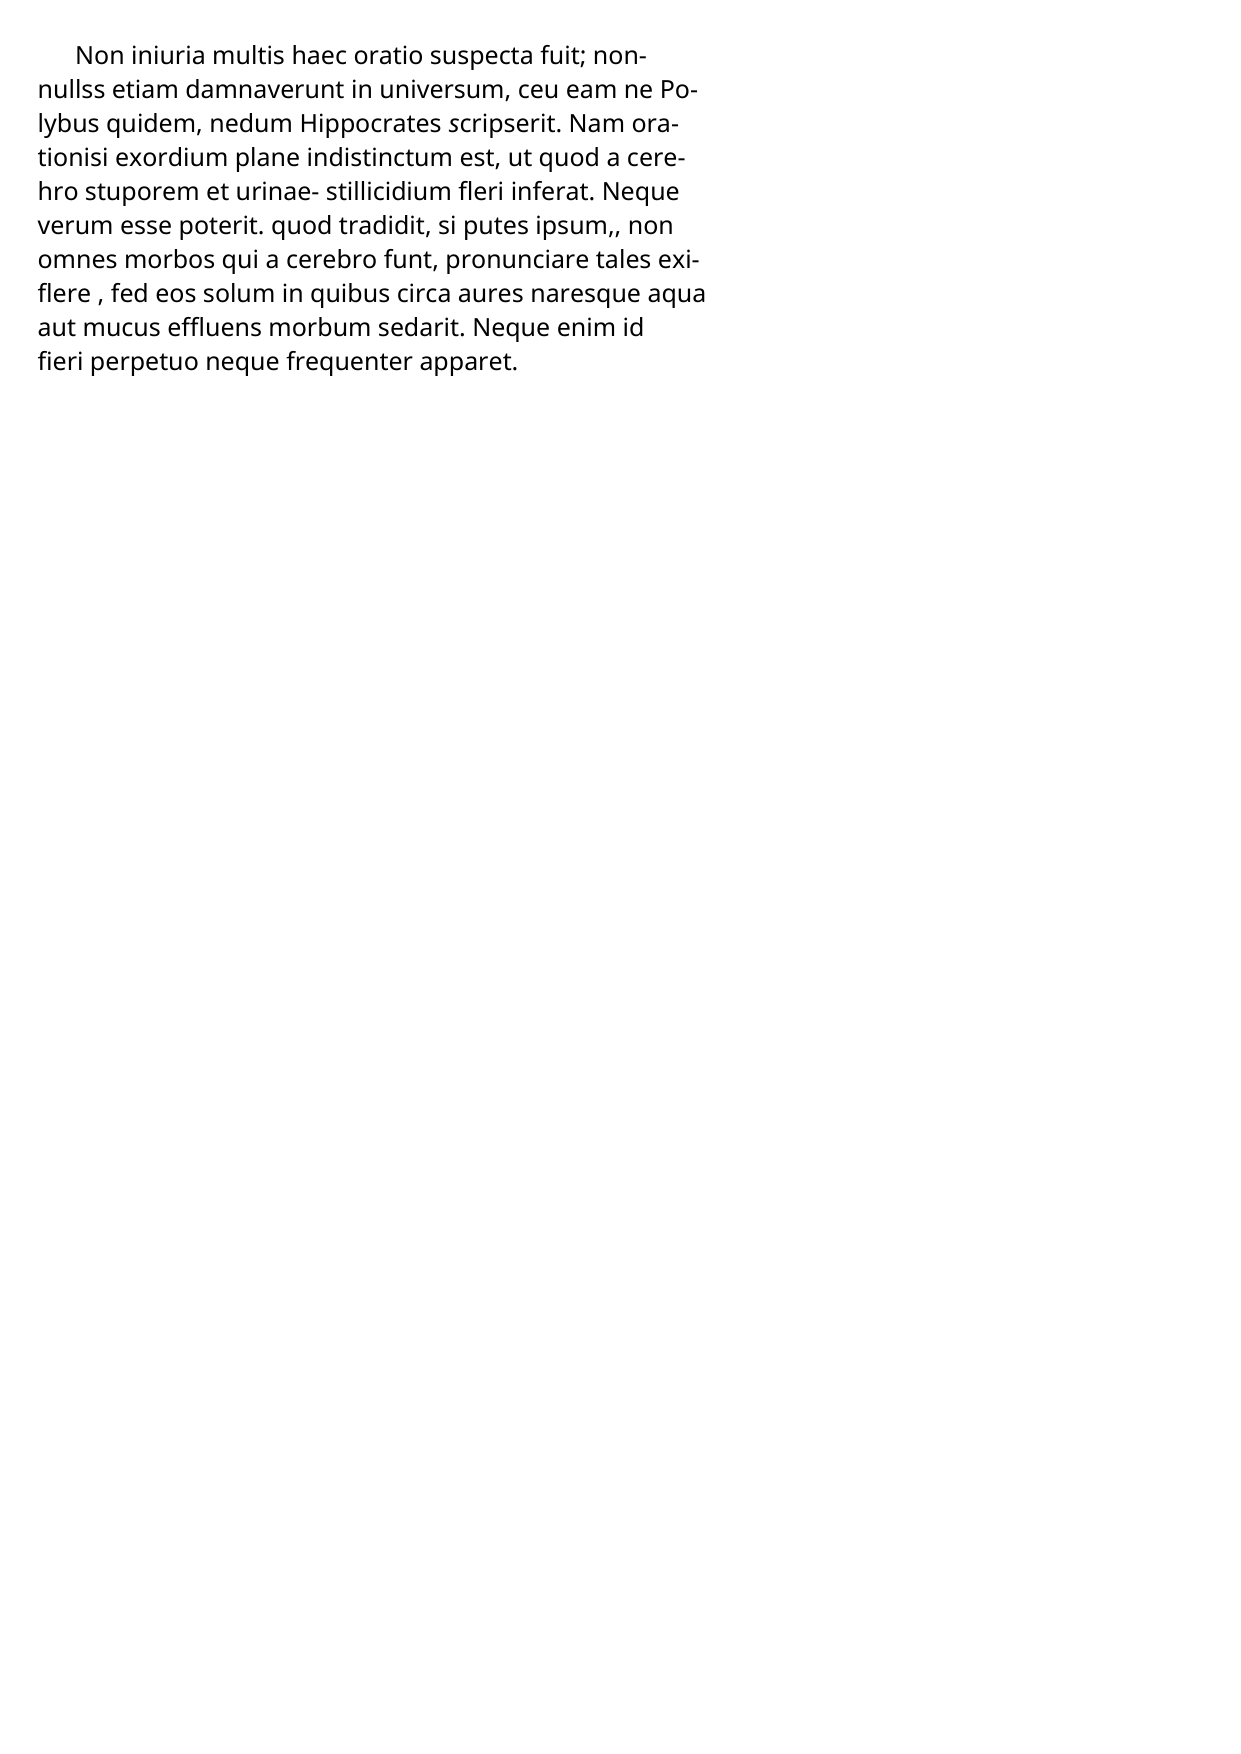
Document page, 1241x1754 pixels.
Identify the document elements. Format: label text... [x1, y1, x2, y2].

text Non iniuria multis haec oratio suspecta fuit; non- nullss etiam damnaverunt in universum, ceu eam ne Po- lybus quidem, nedum Hippocrates scripserit. Nam ora- tionisi exordium plane indistinctum est, ut quod a cere- hro stuporem et urinae- stillicidium fleri inferat. Neque verum esse poterit. quod tradidit, si putes ipsum,, non omnes morbos qui a cerebro funt, pronunciare tales exi- flere , fed eos solum in quibus circa aures naresque aqua aut mucus effluens morbum sedarit. Neque enim id fieri perpetuo neque frequenter apparet. [37, 37, 1203, 378]
